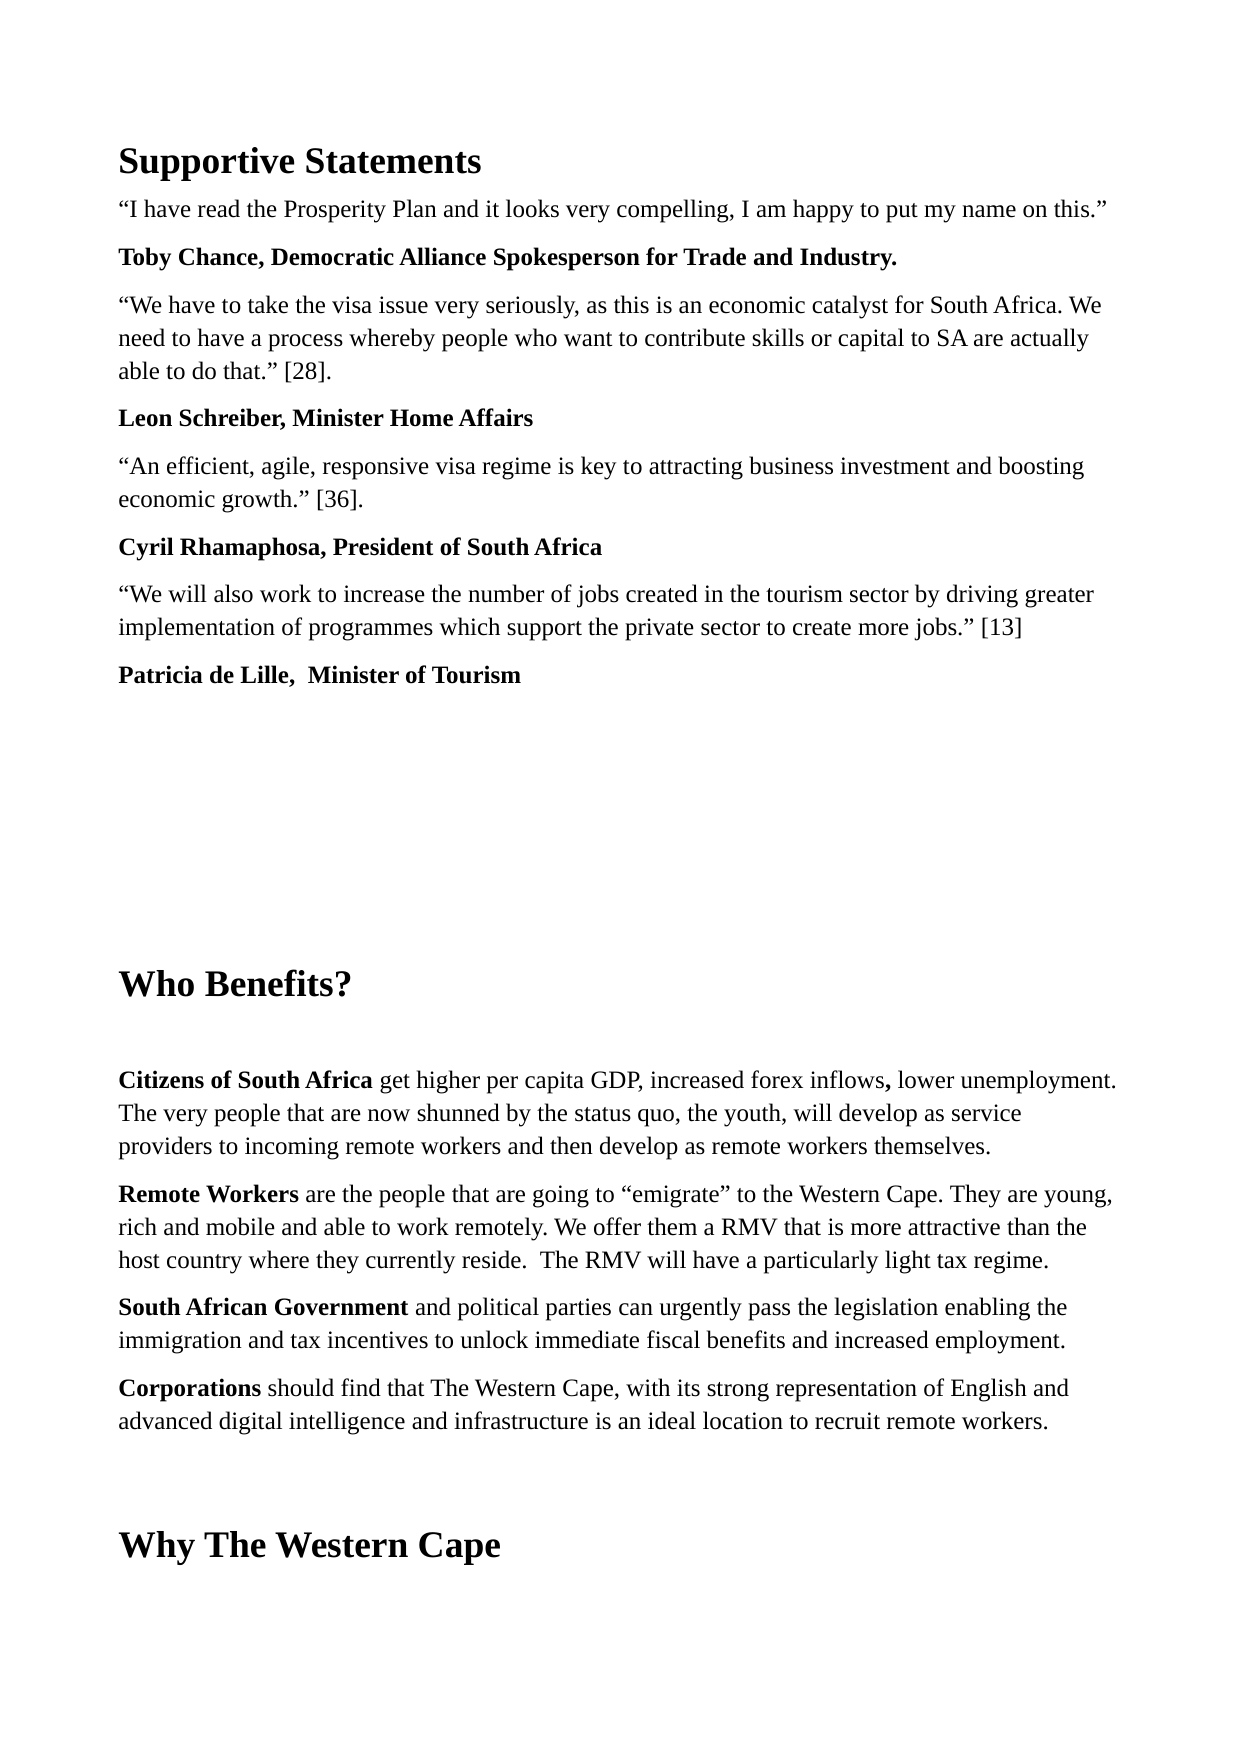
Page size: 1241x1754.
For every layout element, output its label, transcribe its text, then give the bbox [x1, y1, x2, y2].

text South African Government and political parties can urgently pass the legislation enabling the immigration and tax incentives to unlock immediate fiscal benefits and increased employment. [118, 1292, 1122, 1354]
text “An efficient, agile, responsive visa regime is key to attracting business investment and boosting economic growth.” [36]. [118, 451, 1122, 513]
text “We will also work to increase the number of jobs created in the tourism sector by driving greater implementation of programmes which support the private sector to create more jobs.” [13] [118, 579, 1122, 641]
text Leon Schreiber, Minister Home Affairs [118, 403, 1122, 432]
text Cyril Rhamaphosa, President of South Africa [118, 532, 1122, 560]
text Corporations should find that The Western Cape, with its strong representation of English and advanced digital intelligence and infrastructure is an ideal location to recruit remote workers. [118, 1373, 1122, 1435]
subtitle Supportive Statements [118, 139, 1122, 182]
text Citizens of South Africa get higher per capita GDP, increased forex inflows, lower unemployment. The very people that are now shunned by the status quo, the youth, will develop as service providers to incoming remote workers and then develop as remote workers themselves. [118, 1065, 1122, 1160]
text Remote Workers are the people that are going to “emigrate” to the Western Cape. They are young, rich and mobile and able to work remotely. We offer them a RMV that is more attractive than the host country where they currently reside. The RMV will have a particularly light tax regime. [118, 1179, 1122, 1273]
text Toby Chance, Democratic Alliance Spokesperson for Trade and Industry. [118, 242, 1122, 271]
text Patricia de Lille, Minister of Tourism [118, 660, 1122, 722]
text “We have to take the visa issue very seriously, as this is an economic catalyst for South Africa. We need to have a process whereby people who want to contribute skills or capital to SA are actually able to do that.” [28]. [118, 290, 1122, 384]
subtitle Who Benefits? [118, 962, 1122, 1005]
text “I have read the Prosperity Plan and it looks very compelling, I am happy to put my name on this.” [118, 194, 1122, 223]
subtitle Why The Western Cape [118, 1522, 1122, 1565]
